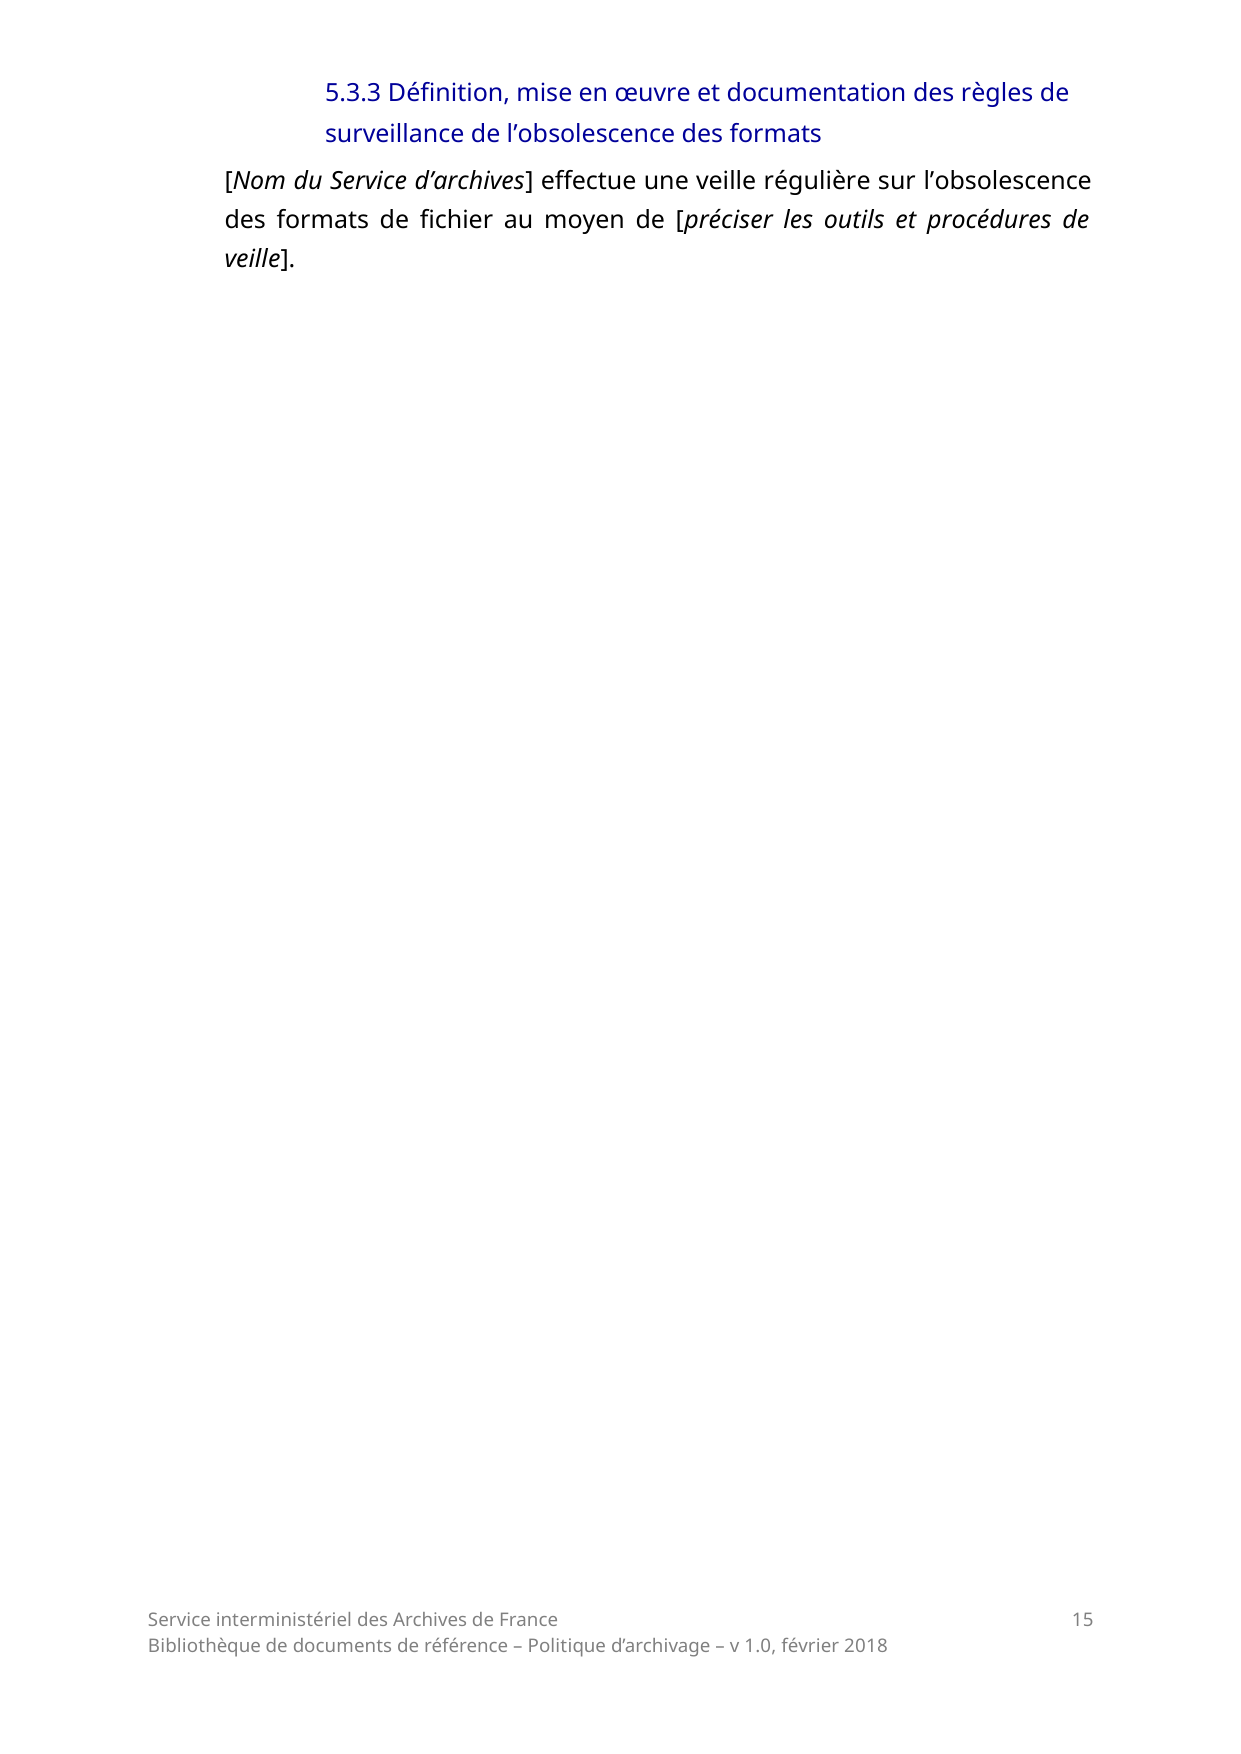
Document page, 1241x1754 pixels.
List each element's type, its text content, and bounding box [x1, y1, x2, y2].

list [Nom du Service d’archives] effectue une veille régulière sur l’obsolescence des formats de fichier au moyen de [préciser les outils et procédures de veille]. [224, 163, 1093, 275]
subtitle 5.3.3 Définition, mise en œuvre et documentation des règles de surveillance de l’obsolescence des formats [325, 75, 1093, 150]
